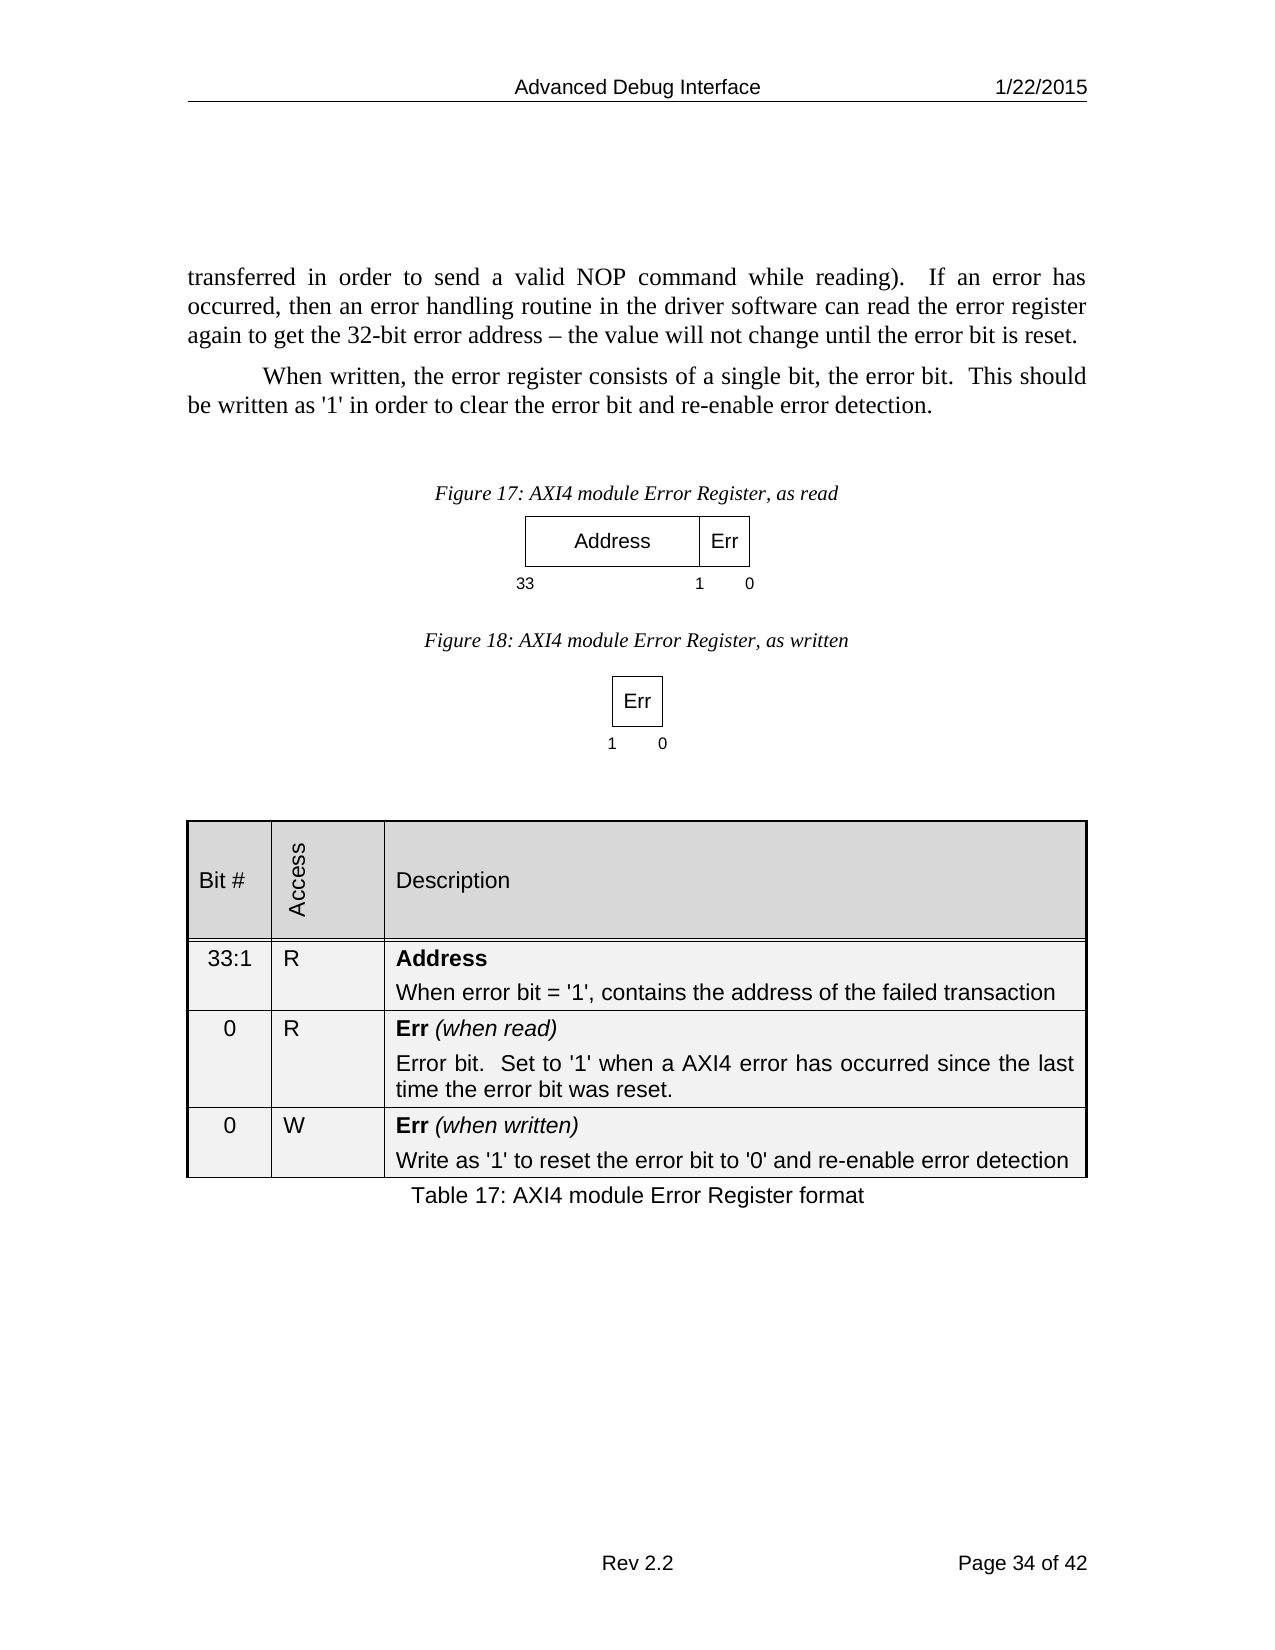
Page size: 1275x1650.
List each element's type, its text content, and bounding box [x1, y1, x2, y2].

table_cell R [272, 1011, 384, 1107]
text When written, the error register consists of a single bit, the error bit. This should be written as '1' in order to clear the error bit and re-enable error detection. [187, 361, 1087, 419]
table_header Access [272, 822, 384, 938]
table_cell 0 [189, 1108, 271, 1177]
table_header Bit # [189, 822, 271, 938]
table_cell Address When error bit = '1', contains the address of the failed transaction [385, 942, 1085, 1010]
table_cell 33:1 [189, 942, 271, 1010]
table_cell Err (when written) Write as '1' to reset the error bit to '0' and re-enable error detection [385, 1108, 1085, 1177]
table_cell W [272, 1108, 384, 1177]
text Figure 17: AXI4 module Error Register, as read [396, 481, 879, 505]
text Table 17: AXI4 module Error Register format [187, 1182, 1087, 1209]
text transferred in order to send a valid NOP command while reading). If an error has occurred, then an error handling routine in the driver software can read the error register again to get the 32-bit error address – the value will not change until the error bit is reset. [187, 262, 1087, 349]
table_cell 0 [189, 1011, 271, 1107]
text Figure 18: AXI4 module Error Register, as written [393, 628, 882, 652]
table_cell R [272, 942, 384, 1010]
table_cell Err (when read) Error bit. Set to '1' when a AXI4 error has occurred since the last time the error bit was reset. [385, 1011, 1085, 1107]
table_header Description [385, 822, 1085, 938]
